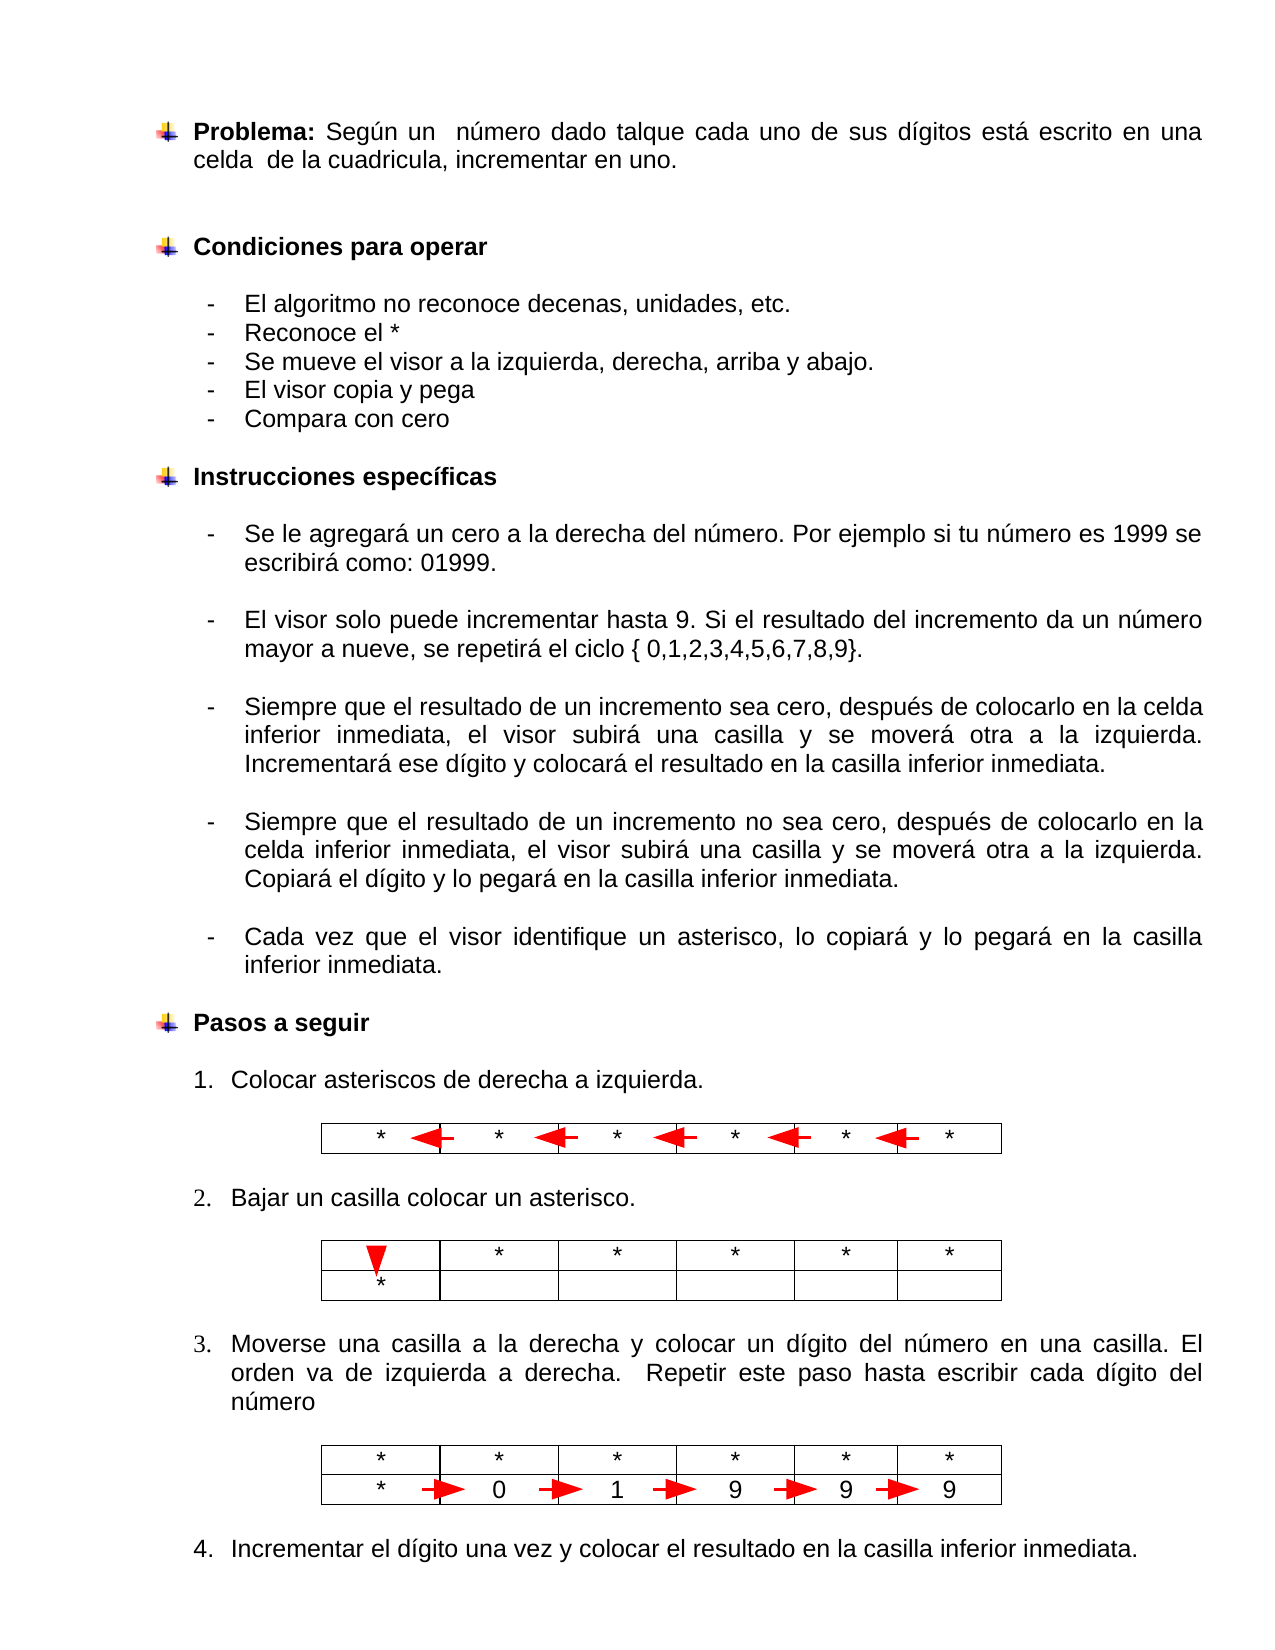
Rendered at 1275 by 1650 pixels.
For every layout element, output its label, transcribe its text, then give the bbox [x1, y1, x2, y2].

table_header * [559, 1241, 676, 1270]
list Siempre que el resultado de un incremento sea cero, después de colocarlo en la celda inferior inmediata, el visor subirá una casilla y se moverá otra a la izquierda. Incrementará ese dígito y colocará el resultado en la casilla inferior inmediata. [207, 692, 1205, 778]
list El algoritmo no reconoce decenas, unidades, etc. [207, 289, 1205, 318]
list Pasos a seguir [156, 1008, 1205, 1037]
table_cell 9 [898, 1475, 1001, 1504]
table_cell * [322, 1475, 439, 1504]
table_cell 1 [559, 1475, 676, 1504]
table_header * [795, 1446, 897, 1474]
table_header * [898, 1241, 1001, 1270]
table_cell 0 [441, 1475, 558, 1504]
table_cell [795, 1271, 897, 1300]
table_header * [441, 1446, 558, 1474]
table_header * [677, 1124, 794, 1153]
list Cada vez que el visor identifique un asterisco, lo copiará y lo pegará en la casilla inferior inmediata. [207, 922, 1205, 979]
list Se le agregará un cero a la derecha del número. Por ejemplo si tu número es 1999 se escribirá como: 01999. [207, 519, 1205, 577]
table_header * [677, 1241, 794, 1270]
table_header * [898, 1124, 1001, 1153]
list El visor copia y pega [207, 375, 1205, 404]
table_cell [677, 1271, 794, 1300]
table_header * [322, 1124, 439, 1153]
table_cell [559, 1271, 676, 1300]
list Siempre que el resultado de un incremento no sea cero, después de colocarlo en la celda inferior inmediata, el visor subirá una casilla y se moverá otra a la izquierda. Copiará el dígito y lo pegará en la casilla inferior inmediata. [207, 807, 1205, 893]
table_header * [559, 1446, 676, 1474]
list Incrementar el dígito una vez y colocar el resultado en la casilla inferior inmediata. [193, 1534, 1205, 1563]
table_header * [322, 1241, 439, 1270]
list Bajar un casilla colocar un asterisco. [193, 1182, 1205, 1211]
table_header * [559, 1124, 676, 1153]
list Condiciones para operar [156, 232, 1205, 260]
table_header * [441, 1241, 558, 1270]
table_cell [441, 1271, 558, 1300]
list El visor solo puede incrementar hasta 9. Si el resultado del incremento da un número mayor a nueve, se repetirá el ciclo { 0,1,2,3,4,5,6,7,8,9}. [207, 605, 1205, 663]
table_header * [795, 1124, 897, 1153]
table_header * [322, 1446, 439, 1474]
table_cell 9 [677, 1475, 794, 1504]
table_header * [677, 1446, 794, 1474]
table_header * [441, 1124, 558, 1153]
table_header * [898, 1446, 1001, 1474]
table_cell [898, 1271, 1001, 1300]
list Problema: Según un número dado talque cada uno de sus dígitos está escrito en una celda de la cuadricula, incrementar en uno. [156, 117, 1205, 174]
list Moverse una casilla a la derecha y colocar un dígito del número en una casilla. El orden va de izquierda a derecha. Repetir este paso hasta escribir cada dígito del número [193, 1329, 1205, 1416]
list Compara con cero [207, 404, 1205, 433]
table_cell 9 [795, 1475, 897, 1504]
list Reconoce el * [207, 318, 1205, 347]
table_header * [795, 1241, 897, 1270]
list Se mueve el visor a la izquierda, derecha, arriba y abajo. [207, 347, 1205, 375]
list Colocar asteriscos de derecha a izquierda. [193, 1065, 1205, 1094]
table_cell * [322, 1271, 439, 1300]
list Instrucciones específicas [156, 462, 1205, 490]
